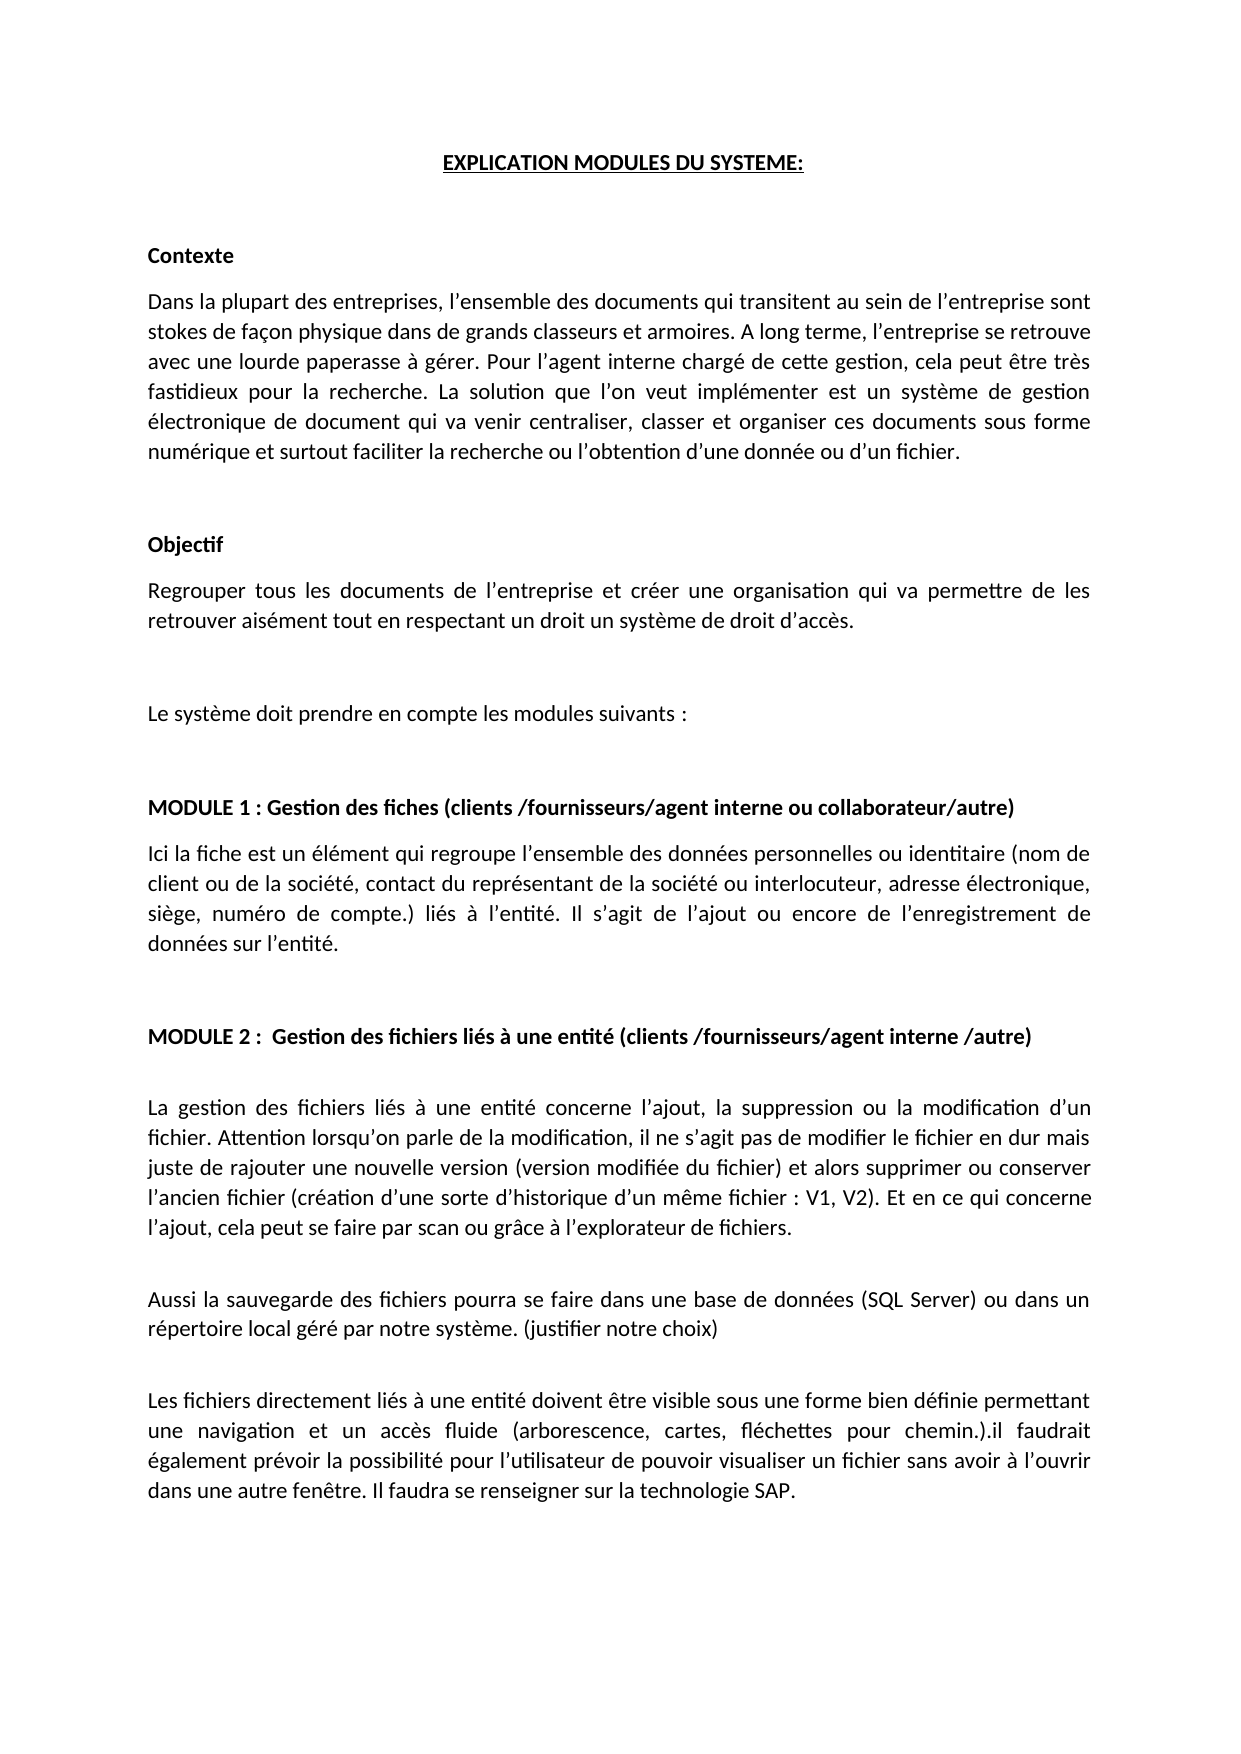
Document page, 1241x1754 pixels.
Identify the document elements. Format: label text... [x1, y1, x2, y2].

text La gestion des fichiers liés à une entité concerne l’ajout, la suppression ou la modification d’un fichier. Attention lorsqu’on parle de la modification, il ne s’agit pas de modifier le fichier en dur mais juste de rajouter une nouvelle version (version modifiée du fichier) et alors supprimer ou conserver l’ancien fichier (création d’une sorte d’historique d’un même fichier : V1, V2). Et en ce qui concerne l’ajout, cela peut se faire par scan ou grâce à l’explorateur de fichiers. [148, 1093, 1093, 1241]
text EXPLICATION MODULES DU SYSTEME: [369, 148, 1093, 176]
text Regrouper tous les documents de l’entreprise et créer une organisation qui va permettre de les retrouver aisément tout en respectant un droit un système de droit d’accès. [148, 576, 1093, 634]
text Dans la plupart des entreprises, l’ensemble des documents qui transitent au sein de l’entreprise sont stokes de façon physique dans de grands classeurs et armoires. A long terme, l’entreprise se retrouve avec une lourde paperasse à gérer. Pour l’agent interne chargé de cette gestion, cela peut être très fastidieux pour la recherche. La solution que l’on veut implémenter est un système de gestion électronique de document qui va venir centraliser, classer et organiser ces documents sous forme numérique et surtout faciliter la recherche ou l’obtention d’une donnée ou d’un fichier. [148, 287, 1093, 465]
text MODULE 1 : Gestion des fiches (clients /fournisseurs/agent interne ou collaborateur/autre) [148, 793, 1093, 821]
text Contexte [148, 241, 1093, 269]
text MODULE 2 : Gestion des fichiers liés à une entité (clients /fournisseurs/agent interne /autre) [148, 1022, 1093, 1050]
text Aussi la sauvegarde des fichiers pourra se faire dans une base de données (SQL Server) ou dans un répertoire local géré par notre système. (justifier notre choix) [148, 1285, 1093, 1343]
text Les fichiers directement liés à une entité doivent être visible sous une forme bien définie permettant une navigation et un accès fluide (arborescence, cartes, fléchettes pour chemin.).il faudrait également prévoir la possibilité pour l’utilisateur de pouvoir visualiser un fichier sans avoir à l’ouvrir dans une autre fenêtre. Il faudra se renseigner sur la technologie SAP. [148, 1386, 1093, 1504]
text Le système doit prendre en compte les modules suivants : [148, 699, 1093, 727]
text Objectif [148, 530, 1093, 558]
text Ici la fiche est un élément qui regroupe l’ensemble des données personnelles ou identitaire (nom de client ou de la société, contact du représentant de la société ou interlocuteur, adresse électronique, siège, numéro de compte.) liés à l’entité. Il s’agit de l’ajout ou encore de l’enregistrement de données sur l’entité. [148, 839, 1093, 957]
